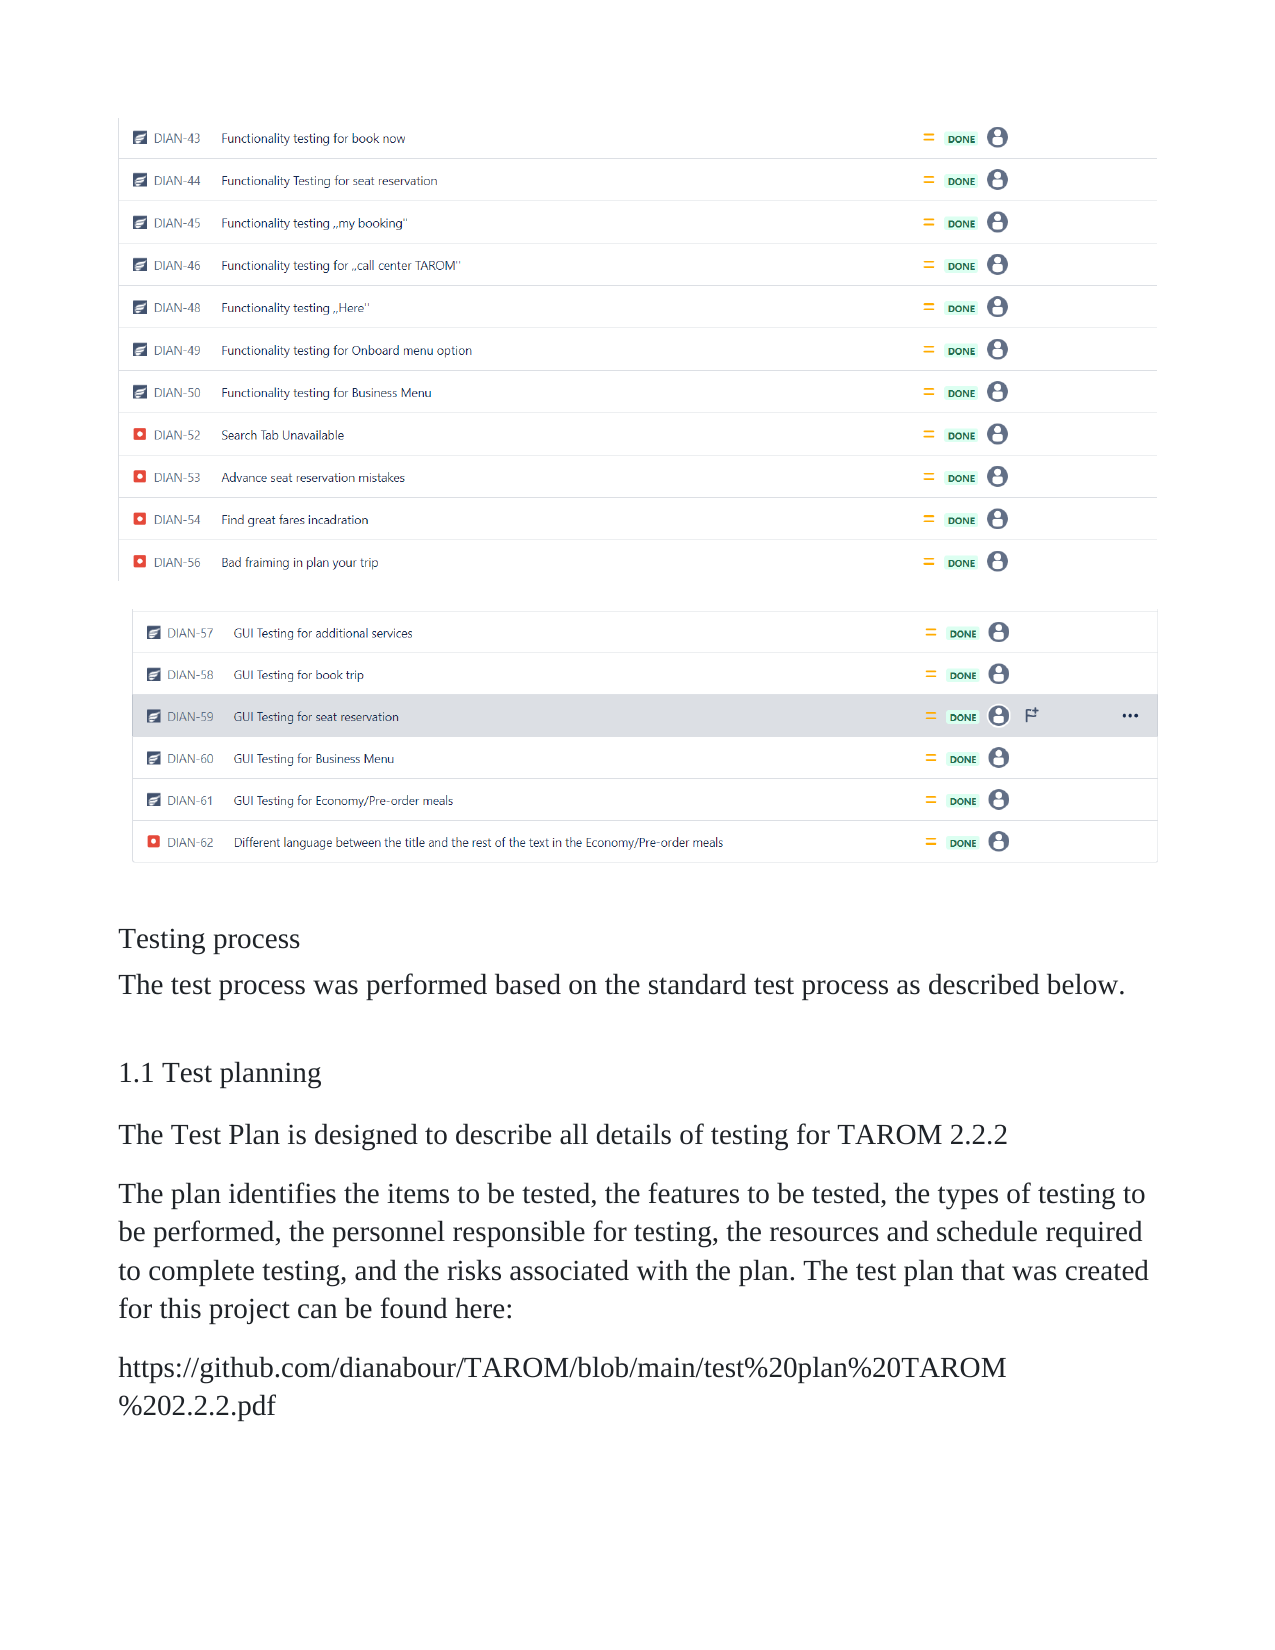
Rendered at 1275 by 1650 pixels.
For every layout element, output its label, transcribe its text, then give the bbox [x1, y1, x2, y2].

text The plan identifies the items to be tested, the features to be tested, the types of testing to be performed, the personnel responsible for testing, the resources and schedule required to complete testing, and the risks associated with the plan. The test plan that was created for this project can be found here: [118, 1176, 1157, 1325]
picture [118, 118, 1157, 581]
text https://github.com/dianabour/TAROM/blob/main/test%20plan%20TAROM%202.2.2.pdf [118, 1350, 1157, 1422]
subtitle Testing process [118, 921, 1157, 954]
picture [121, 609, 1160, 867]
text The Test Plan is designed to describe all details of testing for TAROM 2.2.2 [118, 1117, 1157, 1151]
text The test process was performed based on the standard test process as described below. [118, 967, 1157, 1000]
subtitle 1.1 Test planning [118, 1055, 1157, 1089]
